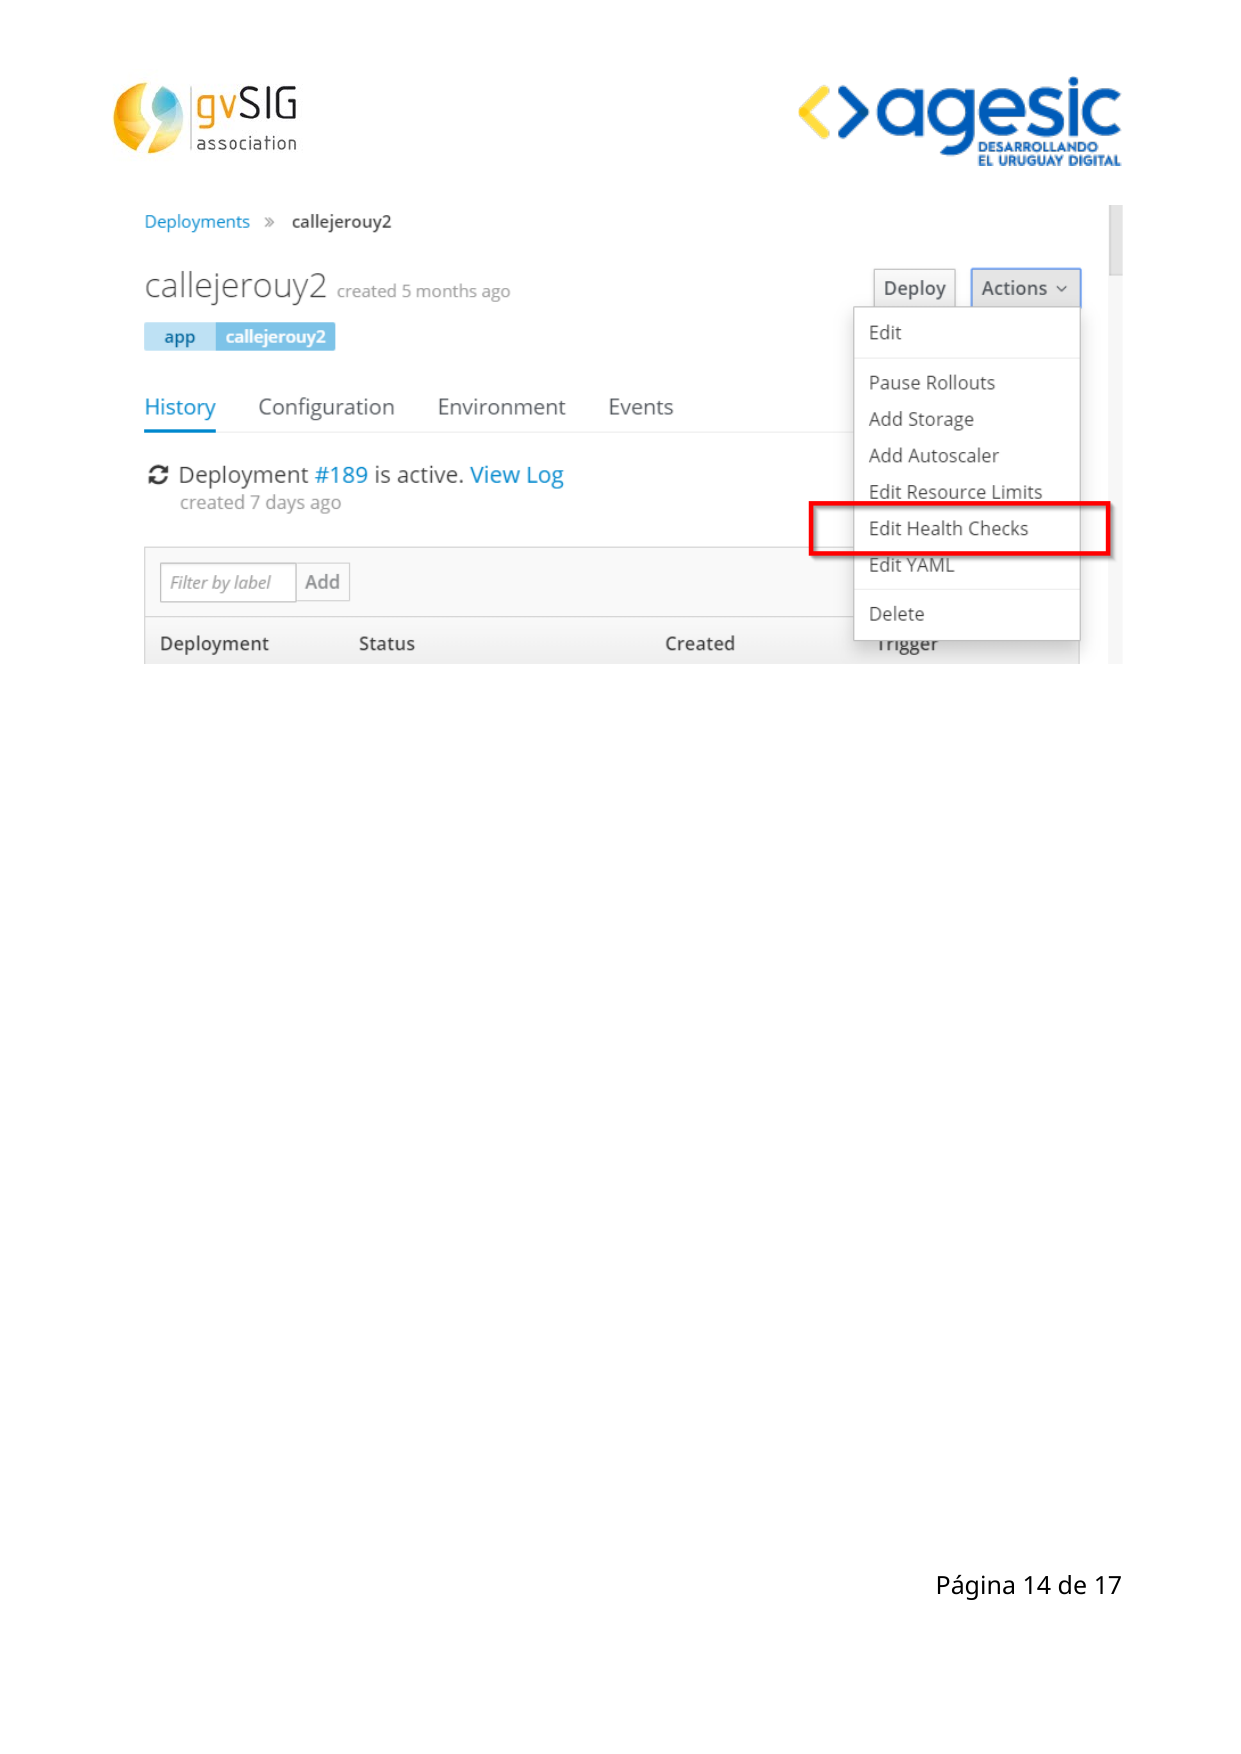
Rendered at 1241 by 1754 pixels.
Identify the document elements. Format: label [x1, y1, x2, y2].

picture [97, 69, 312, 167]
picture [118, 205, 1123, 664]
picture [798, 76, 1122, 166]
